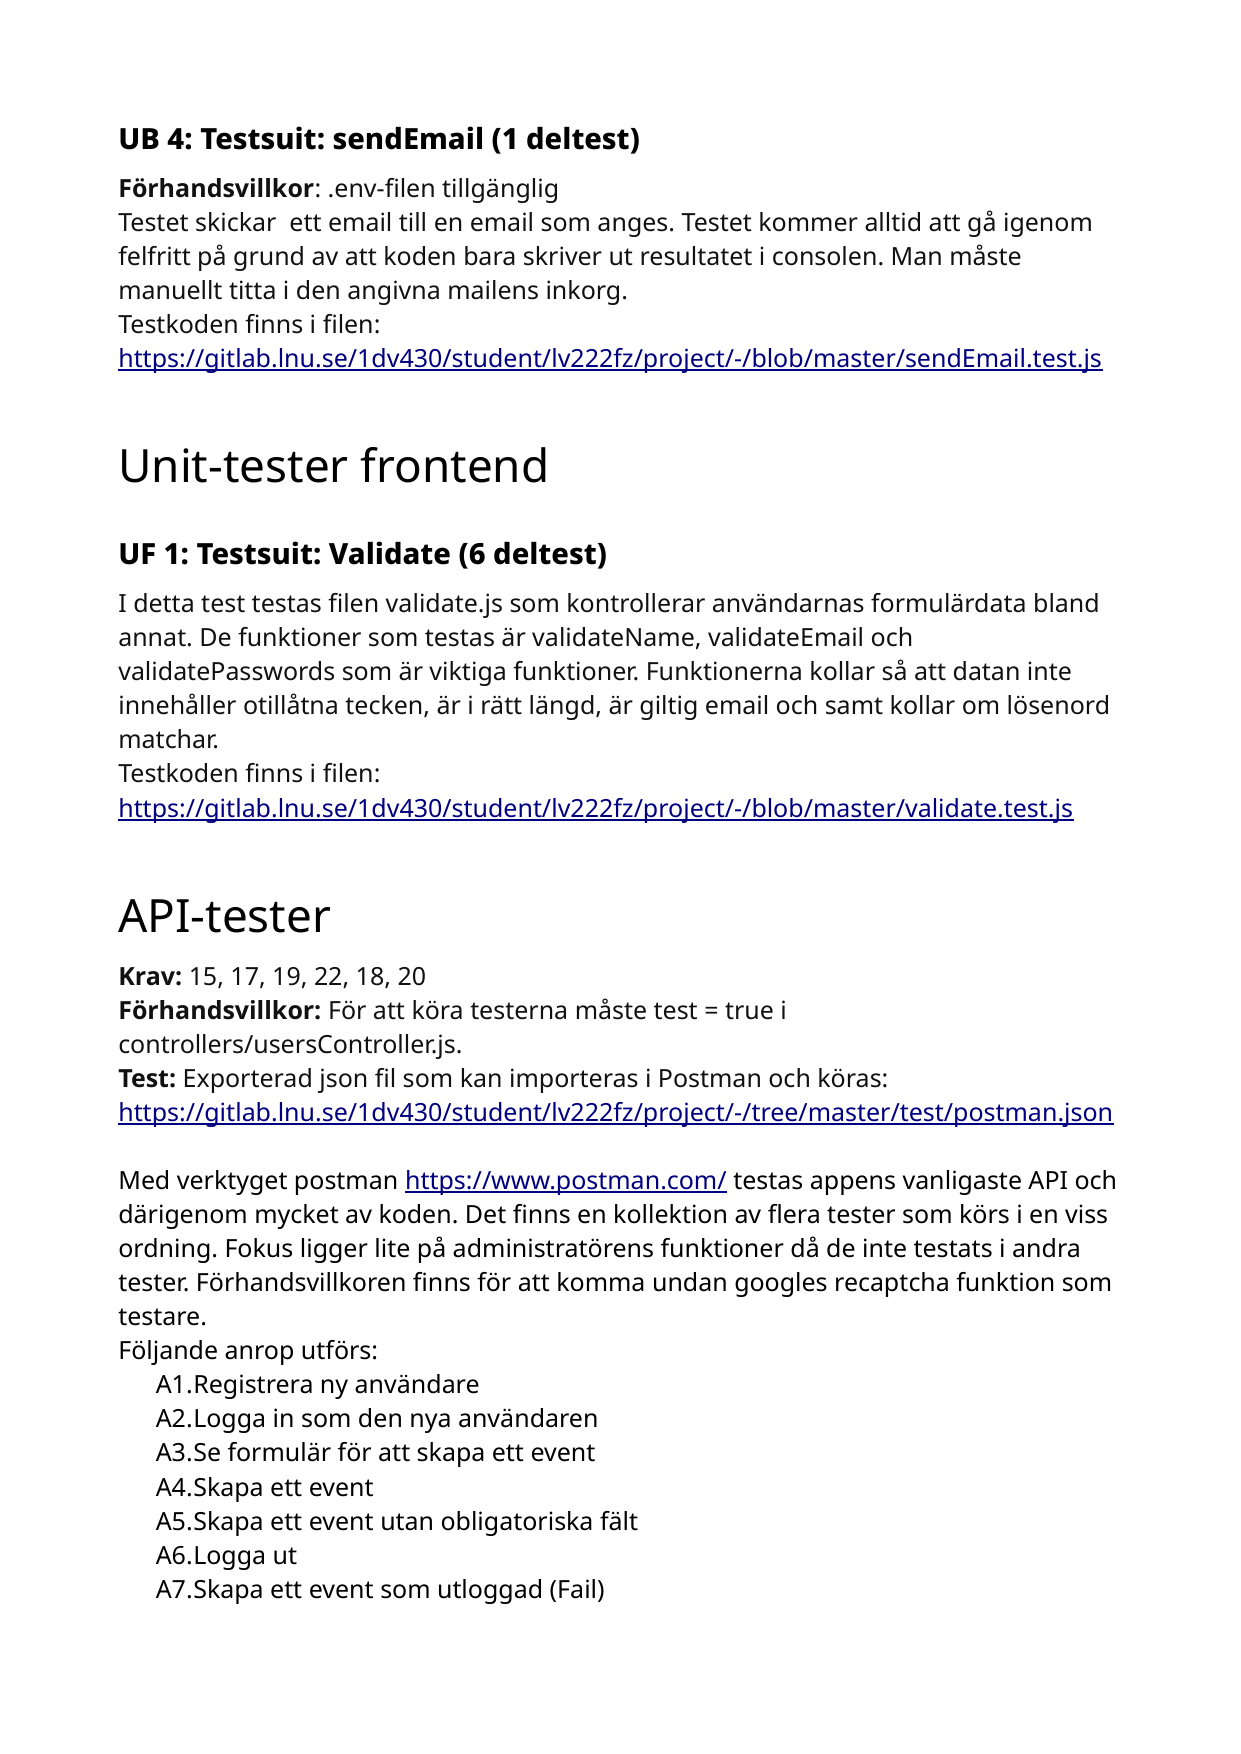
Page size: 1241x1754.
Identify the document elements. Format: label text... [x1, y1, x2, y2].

text Test: Exporterad json fil som kan importeras i Postman och köras: https://gitlab.lnu.se/1dv430/student/lv222fz/project/-/tree/master/test/postman.json [118, 1060, 1122, 1128]
subtitle UB 4: Testsuit: sendEmail (1 deltest) [118, 118, 1122, 158]
text Testet skickar ett email till en email som anges. Testet kommer alltid att gå igenom felfritt på grund av att koden bara skriver ut resultatet i consolen. Man måste manuellt titta i den angivna mailens inkorg. [118, 204, 1122, 307]
subtitle Unit-tester frontend [118, 434, 1122, 496]
list Logga in som den nya användaren [156, 1401, 1122, 1435]
subtitle UF 1: Testsuit: Validate (6 deltest) [118, 534, 1122, 573]
list Skapa ett event som utloggad (Fail) [156, 1571, 1122, 1605]
text Följande anrop utförs: [118, 1333, 1122, 1367]
list Registrera ny användare [156, 1367, 1122, 1401]
list Se formulär för att skapa ett event [156, 1435, 1122, 1469]
text I detta test testas filen validate.js som kontrollerar användarnas formulärdata bland annat. De funktioner som testas är validateName, validateEmail och validatePasswords som är viktiga funktioner. Funktionerna kollar så att datan inte innehåller otillåtna tecken, är i rätt längd, är giltig email och samt kollar om lösenord matchar. [118, 586, 1122, 756]
text Förhandsvillkor: För att köra testerna måste test = true i controllers/usersController.js. [118, 992, 1122, 1060]
list Skapa ett event [156, 1469, 1122, 1503]
text Testkoden finns i filen: https://gitlab.lnu.se/1dv430/student/lv222fz/project/-/blob/master/sendEmail.test.js [118, 307, 1122, 375]
text Med verktyget postman https://www.postman.com/ testas appens vanligaste API och därigenom mycket av koden. Det finns en kollektion av flera tester som körs i en viss ordning. Fokus ligger lite på administratörens funktioner då de inte testats i andra tester. Förhandsvillkoren finns för att komma undan googles recaptcha funktion som testare. [118, 1163, 1122, 1333]
text Testkoden finns i filen: https://gitlab.lnu.se/1dv430/student/lv222fz/project/-/blob/master/validate.test.js [118, 756, 1122, 824]
list Logga ut [156, 1537, 1122, 1571]
text Förhandsvillkor: .env-filen tillgänglig [118, 170, 1122, 204]
list Skapa ett event utan obligatoriska fält [156, 1503, 1122, 1537]
text Krav: 15, 17, 19, 22, 18, 20 [118, 958, 1122, 992]
subtitle API-tester [118, 883, 1122, 946]
